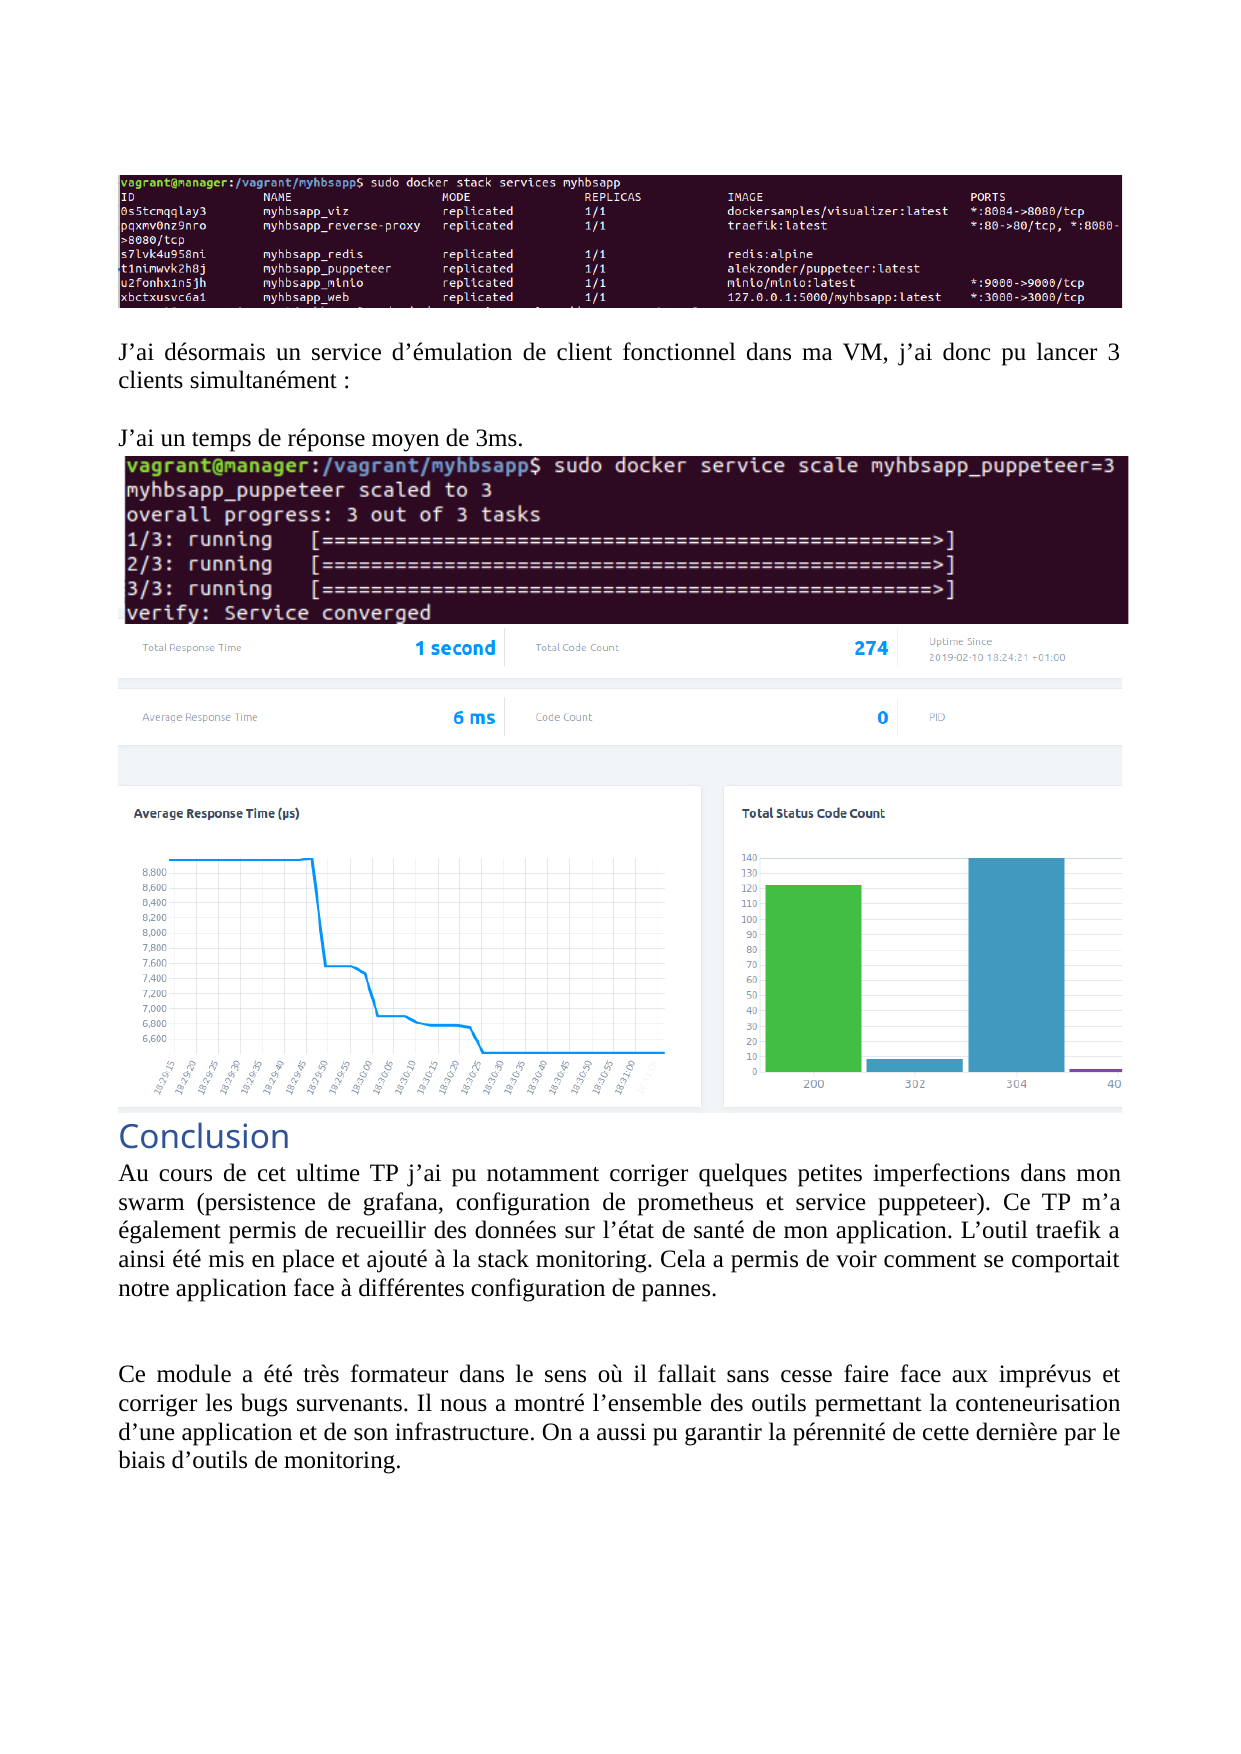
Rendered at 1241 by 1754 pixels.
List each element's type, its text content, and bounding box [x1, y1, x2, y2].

text J’ai un temps de réponse moyen de 3ms. [118, 423, 1122, 452]
picture [118, 456, 1129, 1113]
subtitle Conclusion [118, 1113, 1122, 1158]
text Ce module a été très formateur dans le sens où il fallait sans cesse faire face aux imprévus et corriger les bugs survenants. Il nous a montré l’ensemble des outils permettant la conteneurisation d’une application et de son infrastructure. On a aussi pu garantir la pérennité de cette dernière par le biais d’outils de monitoring. [118, 1359, 1122, 1474]
text J’ai désormais un service d’émulation de client fonctionnel dans ma VM, j’ai donc pu lancer 3 clients simultanément : [118, 337, 1122, 394]
picture [118, 175, 1123, 308]
text Au cours de cet ultime TP j’ai pu notamment corriger quelques petites imperfections dans mon swarm (persistence de grafana, configuration de prometheus et service puppeteer). Ce TP m’a également permis de recueillir des données sur l’état de santé de mon application. L’outil traefik a ainsi été mis en place et ajouté à la stack monitoring. Cela a permis de voir comment se comportait notre application face à différentes configuration de pannes. [118, 1158, 1122, 1302]
subtitle [118, 477, 124, 608]
